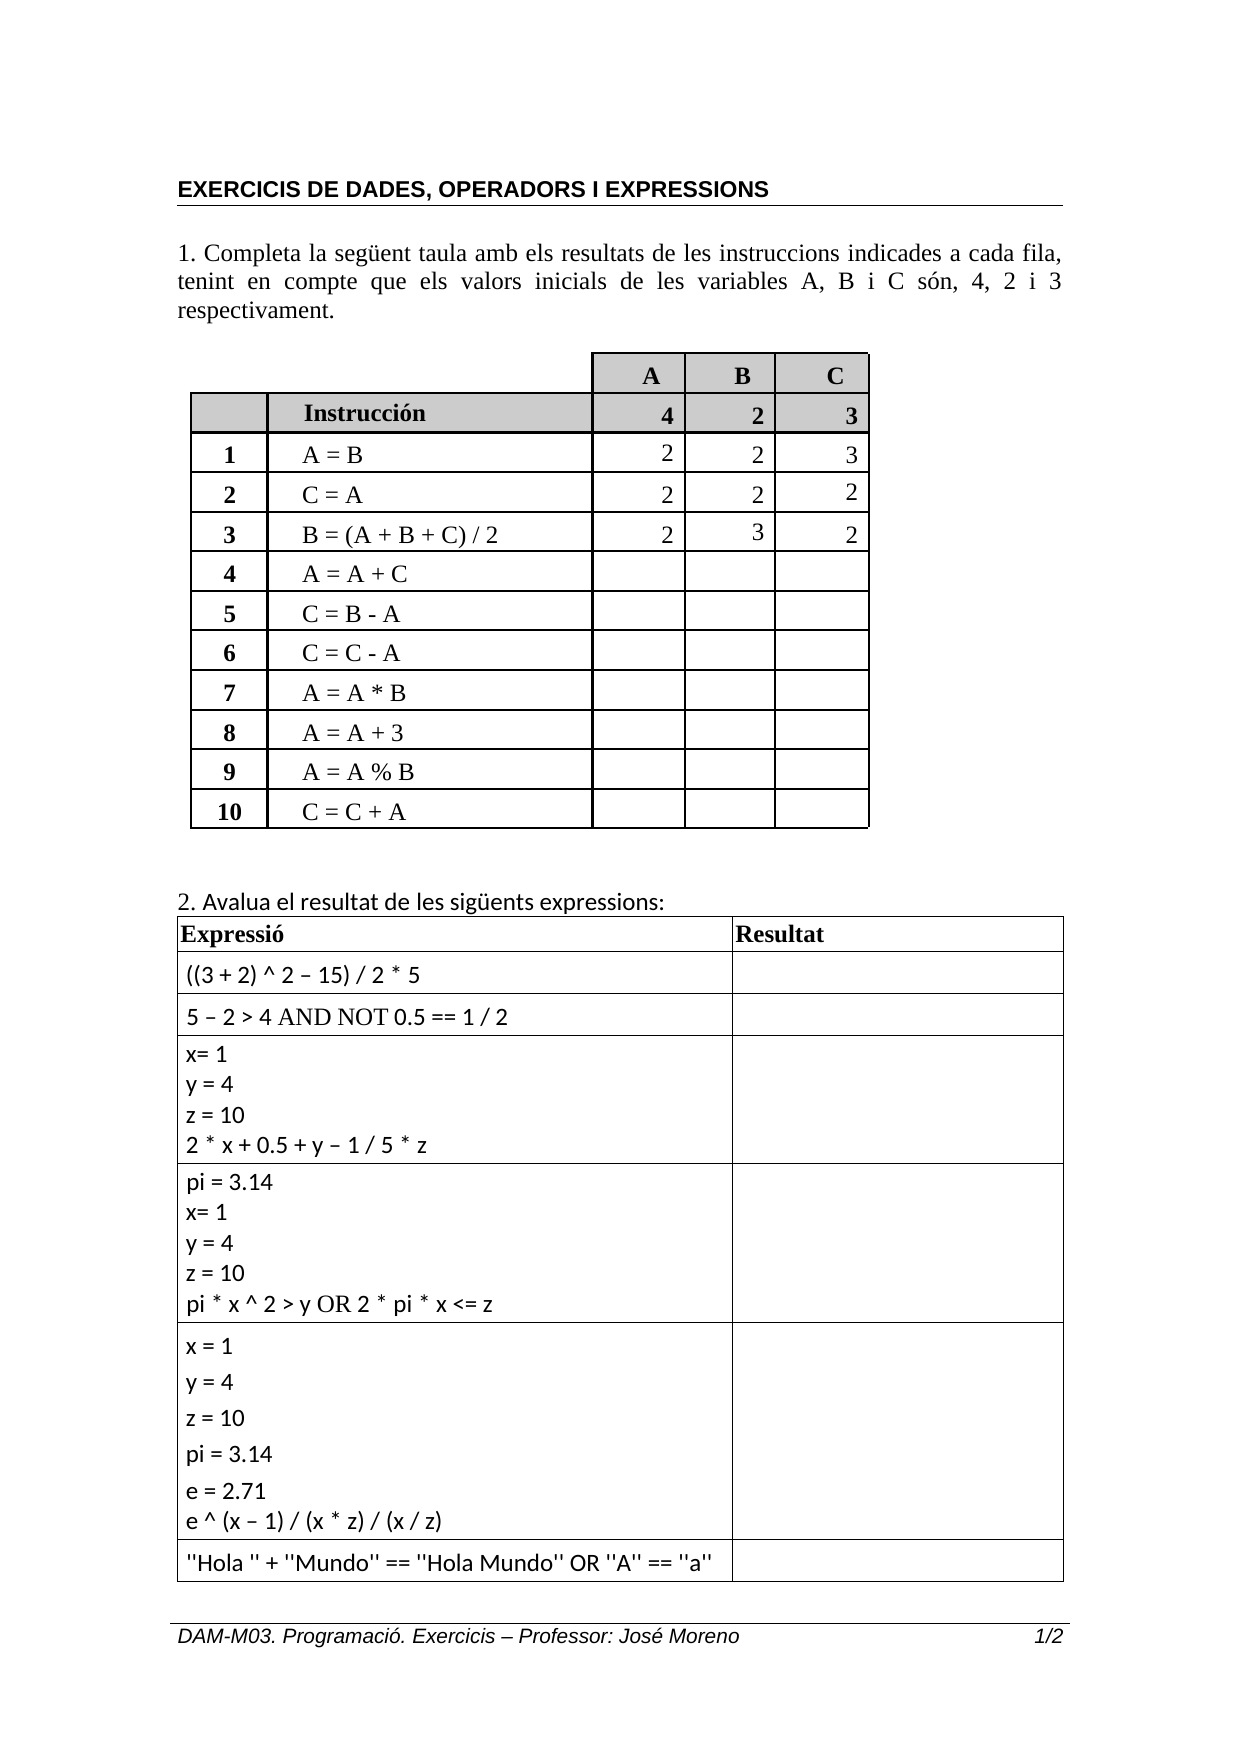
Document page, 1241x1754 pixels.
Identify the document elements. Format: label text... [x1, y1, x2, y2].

table_cell [686, 552, 774, 590]
text 2. Avalua el resultat de les sigüents expressions: [177, 886, 1063, 916]
table_cell [870, 631, 1234, 669]
table_cell 3 [686, 513, 774, 550]
table_cell [733, 1540, 1063, 1581]
table_cell [594, 750, 684, 788]
table_cell [686, 671, 774, 708]
table_cell 2 [686, 394, 774, 431]
table_cell 8 [192, 711, 266, 748]
table_cell [870, 750, 1234, 788]
table_cell 2 [594, 434, 684, 471]
table_cell A = B [269, 434, 591, 471]
table_cell [686, 750, 774, 788]
table_cell C = B - A [269, 592, 591, 629]
subtitle EXERCICIS DE DADES, OPERADORS I EXPRESSIONS [177, 176, 1063, 205]
table_cell 5 [192, 592, 266, 629]
table_cell 2 [776, 513, 868, 550]
table_cell 2 [594, 473, 684, 511]
table_cell [733, 994, 1063, 1035]
table_cell [870, 434, 1234, 550]
table_cell [594, 671, 684, 708]
table_header Resultat [733, 917, 1063, 951]
table_cell [776, 552, 868, 590]
table_cell ((3 + 2) ^ 2 – 15) / 2 * 5 [178, 952, 732, 993]
table_cell A = A * B [269, 671, 591, 708]
table_cell 5 – 2 > 4 AND NOT 0.5 == 1 / 2 [178, 994, 732, 1035]
table_cell 2 [594, 513, 684, 550]
table_cell 3 [192, 513, 266, 550]
table_cell [594, 711, 684, 748]
table_cell [776, 750, 868, 788]
table_cell x= 1 y = 4 z = 10 2 * x + 0.5 + y – 1 / 5 * z [178, 1036, 732, 1163]
text 1. Completa la següent taula amb els resultats de les instruccions indicades a cada fila, tenint en compte que els valors inicials de les variables A, B i C són, 4, 2 i 3 respectivament. [177, 238, 1063, 324]
table_cell 3 [776, 394, 868, 431]
table_cell [686, 592, 774, 629]
table_cell 9 [192, 750, 266, 788]
table_cell Instrucción [269, 394, 591, 431]
table_cell [594, 552, 684, 590]
table_cell C = C + A [269, 790, 591, 827]
table_cell 2 [192, 473, 266, 511]
table_cell ''Hola '' + ''Mundo'' == ''Hola Mundo'' OR ''A'' == ''a'' [178, 1540, 732, 1581]
table_header [192, 354, 266, 392]
table_cell [870, 790, 1234, 827]
table_cell 4 [594, 394, 684, 431]
table_cell [870, 394, 1234, 431]
table_cell 2 [776, 473, 868, 511]
table_cell [733, 1323, 1063, 1539]
table_cell C = A [269, 473, 591, 511]
table_cell C = C - A [269, 631, 591, 669]
table_cell [594, 790, 684, 827]
table_cell [733, 1164, 1063, 1322]
table_cell [733, 1036, 1063, 1163]
table_cell [870, 592, 1234, 629]
table_cell B = (A + B + C) / 2 [269, 513, 591, 550]
table_cell [776, 592, 868, 629]
table_cell 6 [192, 631, 266, 669]
table_cell 1 [192, 434, 266, 471]
table_cell x = 1 y = 4 z = 10 pi = 3.14 e = 2.71 e ^ (x – 1) / (x * z) / (x / z) [178, 1323, 732, 1539]
table_cell 2 [686, 434, 774, 471]
table_header C [776, 354, 868, 392]
table_cell 10 [192, 790, 266, 827]
table_cell [776, 671, 868, 708]
table_cell A = A + C [269, 552, 591, 590]
table_header A [594, 354, 684, 392]
table_cell [192, 394, 266, 431]
table_cell [733, 952, 1063, 993]
table_cell [686, 790, 774, 827]
table_cell 3 [776, 434, 868, 471]
table_header Expressió [178, 917, 732, 951]
table_cell [870, 671, 1234, 708]
table_cell 2 [686, 473, 774, 511]
table_cell 4 [192, 552, 266, 590]
table_cell pi = 3.14 x= 1 y = 4 z = 10 pi * x ^ 2 > y OR 2 * pi * x <= z [178, 1164, 732, 1322]
table_cell [686, 631, 774, 669]
table_cell [776, 790, 868, 827]
table_cell [686, 711, 774, 748]
table_cell [776, 631, 868, 669]
table_header [269, 354, 591, 392]
table_cell A = A % B [269, 750, 591, 788]
table_cell [870, 552, 1234, 590]
table_cell 7 [192, 671, 266, 708]
table_cell [870, 711, 1234, 748]
table_cell [594, 631, 684, 669]
table_header [870, 354, 1234, 392]
table_cell [776, 711, 868, 748]
table_header B [686, 354, 774, 392]
table_cell A = A + 3 [269, 711, 591, 748]
table_cell [594, 592, 684, 629]
